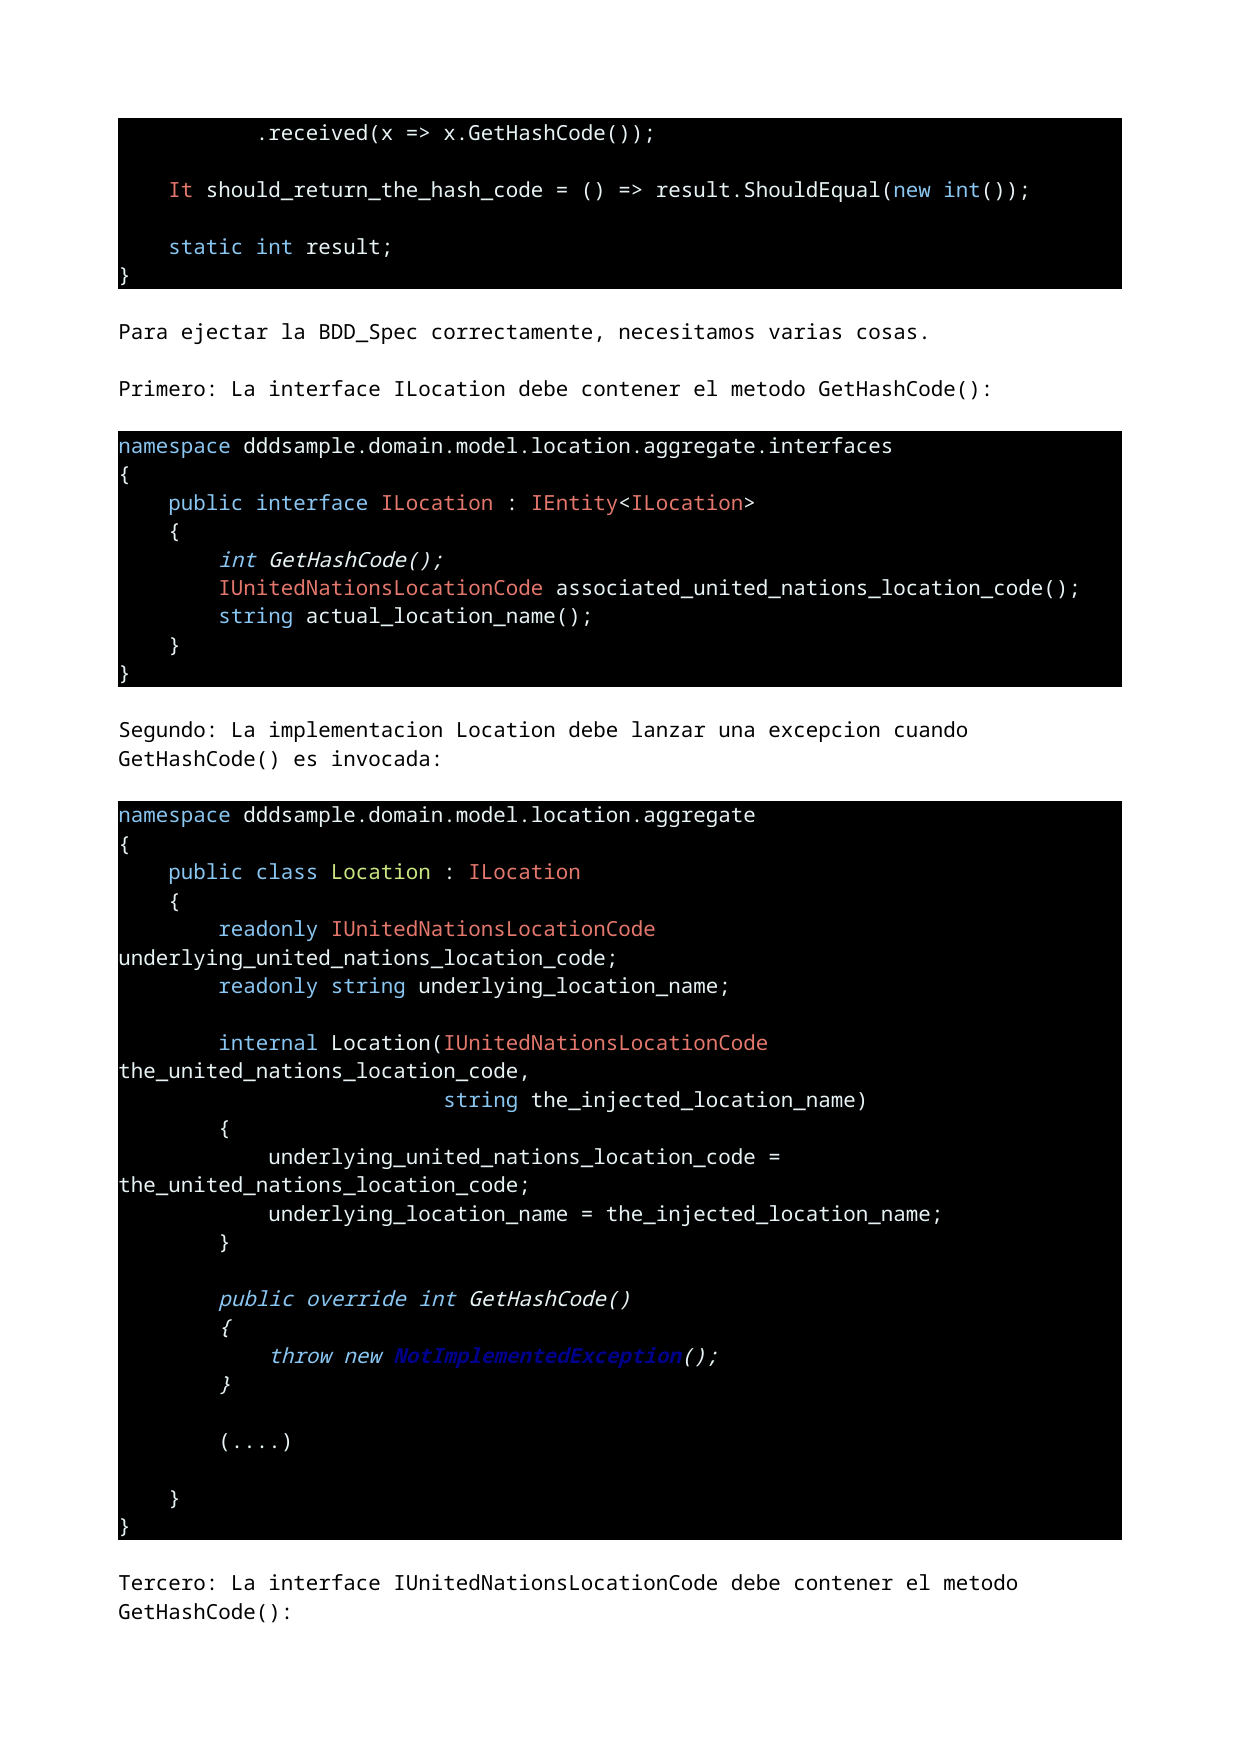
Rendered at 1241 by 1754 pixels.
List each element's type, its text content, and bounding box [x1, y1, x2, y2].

text underlying_location_name = the_injected_location_name; [118, 1199, 1122, 1227]
text underlying_united_nations_location_code = the_united_nations_location_code; [118, 1142, 1122, 1199]
text { [118, 1312, 1122, 1341]
text .received(x => x.GetHashCode()); [118, 118, 1122, 147]
text IUnitedNationsLocationCode associated_united_nations_location_code(); [118, 573, 1122, 602]
text } [118, 1512, 1122, 1540]
text string the_injected_location_name) [118, 1085, 1122, 1113]
text readonly IUnitedNationsLocationCode underlying_united_nations_location_code; [118, 914, 1122, 971]
text } [118, 1227, 1122, 1256]
text It should_return_the_hash_code = () => result.ShouldEqual(new int()); [118, 175, 1122, 203]
text } [118, 658, 1122, 687]
text public override int GetHashCode() [118, 1284, 1122, 1312]
text { [118, 1113, 1122, 1142]
text } [118, 1483, 1122, 1512]
text namespace dddsample.domain.model.location.aggregate.interfaces [118, 431, 1122, 459]
text readonly string underlying_location_name; [118, 971, 1122, 1000]
text { [118, 829, 1122, 857]
text } [118, 1369, 1122, 1398]
text public interface ILocation : IEntity<ILocation> [118, 488, 1122, 516]
text public class Location : ILocation [118, 857, 1122, 886]
text static int result; [118, 232, 1122, 260]
text } [118, 260, 1122, 289]
text { [118, 459, 1122, 488]
text { [118, 516, 1122, 545]
text string actual_location_name(); [118, 602, 1122, 630]
text } [118, 630, 1122, 658]
text Segundo: La implementacion Location debe lanzar una excepcion cuando GetHashCode() es invocada: [118, 715, 1122, 772]
text namespace dddsample.domain.model.location.aggregate [118, 801, 1122, 829]
text (....) [118, 1426, 1122, 1455]
text int GetHashCode(); [118, 545, 1122, 573]
text Primero: La interface ILocation debe contener el metodo GetHashCode(): [118, 374, 1122, 402]
text Tercero: La interface IUnitedNationsLocationCode debe contener el metodo GetHashCode(): [118, 1568, 1122, 1625]
text { [118, 886, 1122, 914]
text internal Location(IUnitedNationsLocationCode the_united_nations_location_code, [118, 1028, 1122, 1085]
text throw new NotImplementedException(); [118, 1341, 1122, 1369]
text Para ejectar la BDD_Spec correctamente, necesitamos varias cosas. [118, 317, 1122, 346]
